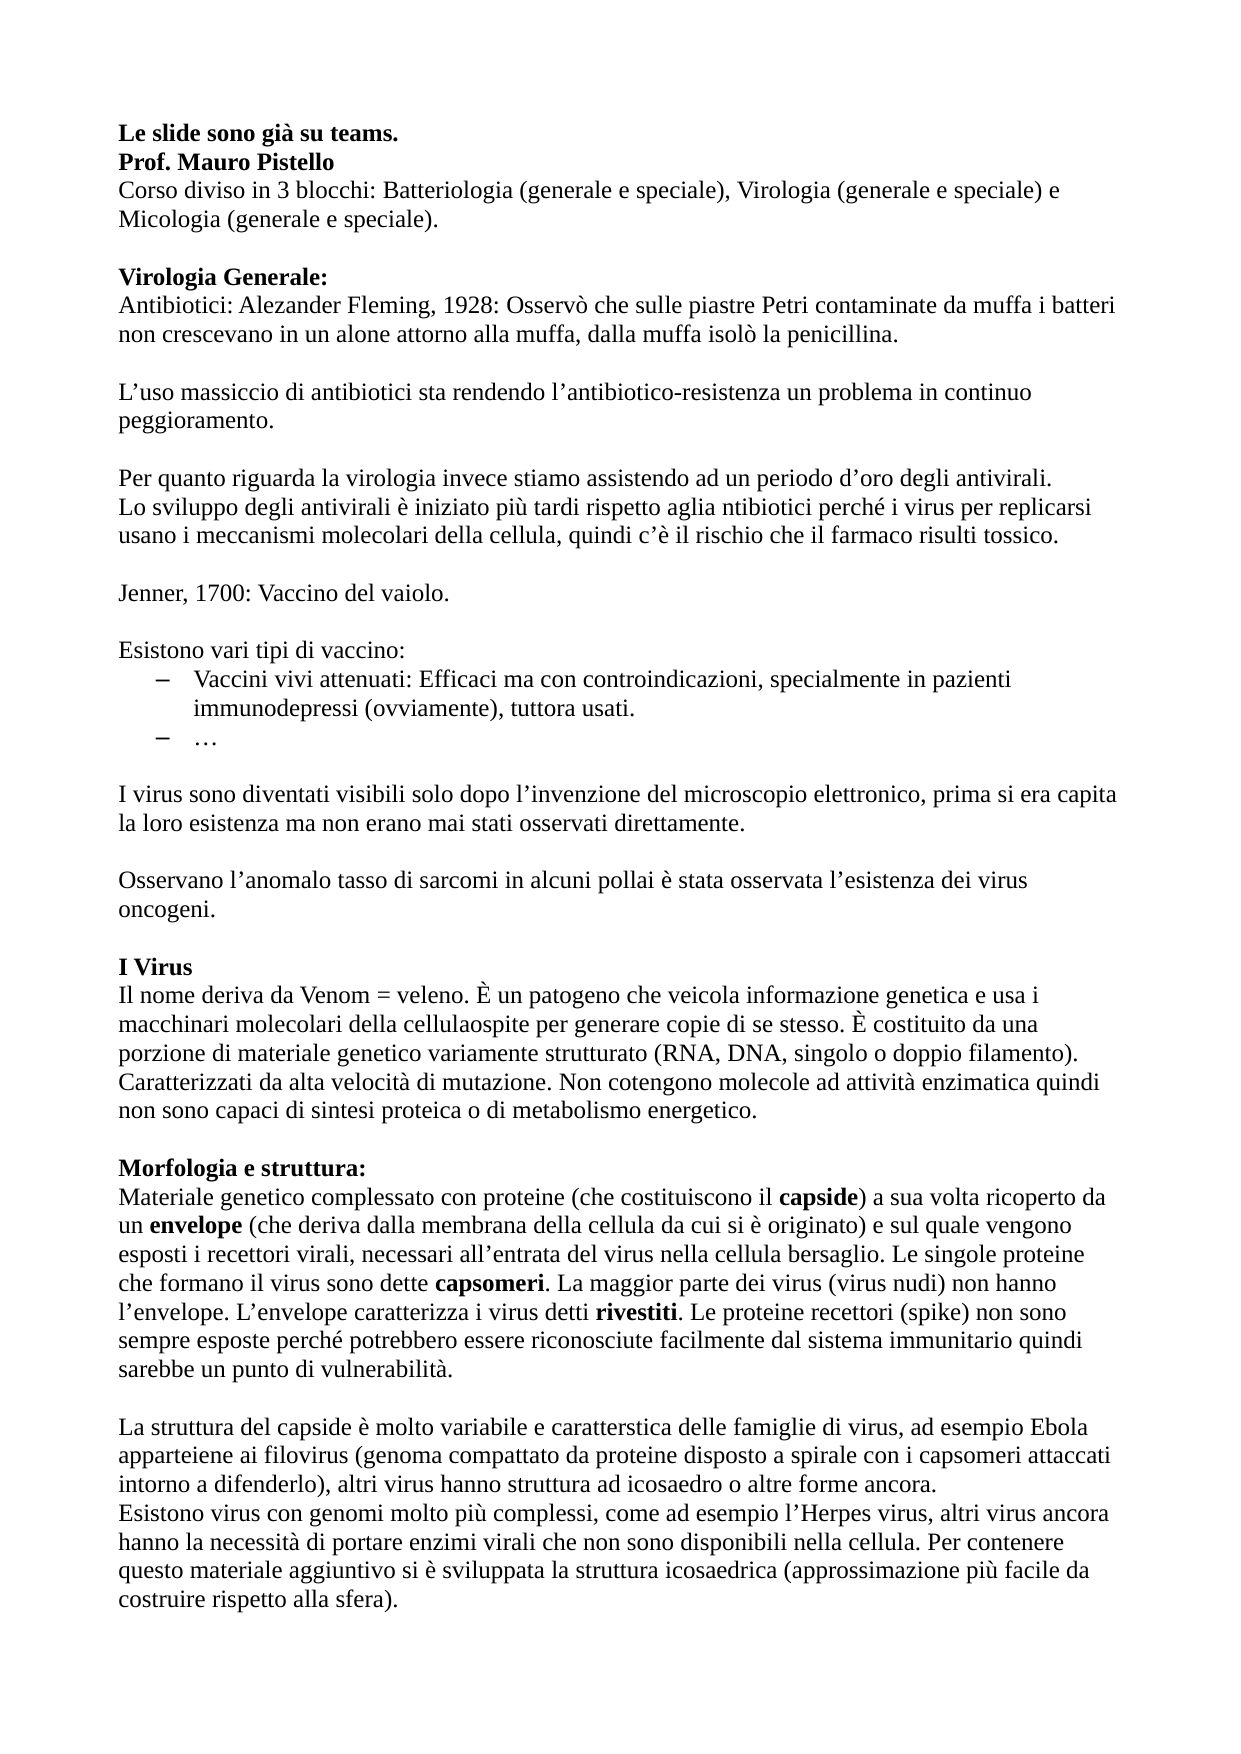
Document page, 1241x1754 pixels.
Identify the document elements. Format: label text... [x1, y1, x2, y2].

text Le slide sono già su teams. [118, 118, 1122, 147]
list Vaccini vivi attenuati: Efficaci ma con controindicazioni, specialmente in pazienti immunodepressi (ovviamente), tuttora usati. [156, 664, 1122, 722]
text Corso diviso in 3 blocchi: Batteriologia (generale e speciale), Virologia (generale e speciale) e Micologia (generale e speciale). [118, 176, 1122, 233]
text Esistono vari tipi di vaccino: [118, 636, 1122, 664]
text La struttura del capside è molto variabile e caratterstica delle famiglie di virus, ad esempio Ebola apparteiene ai filovirus (genoma compattato da proteine disposto a spirale con i capsomeri attaccati intorno a difenderlo), altri virus hanno struttura ad icosaedro o altre forme ancora. [118, 1412, 1122, 1498]
text Jenner, 1700: Vaccino del vaiolo. [118, 578, 1122, 607]
list … [156, 722, 1122, 751]
text Antibiotici: Alezander Fleming, 1928: Osservò che sulle piastre Petri contaminate da muffa i batteri non crescevano in un alone attorno alla muffa, dalla muffa isolò la penicillina. [118, 291, 1122, 348]
text Osservano l’anomalo tasso di sarcomi in alcuni pollai è stata osservata l’esistenza dei virus oncogeni. [118, 866, 1122, 923]
text L’uso massiccio di antibiotici sta rendendo l’antibiotico-resistenza un problema in continuo peggioramento. [118, 377, 1122, 434]
text Morfologia e struttura: [118, 1153, 1122, 1182]
text Virologia Generale: [118, 262, 1122, 291]
text Esistono virus con genomi molto più complessi, come ad esempio l’Herpes virus, altri virus ancora hanno la necessità di portare enzimi virali che non sono disponibili nella cellula. Per contenere questo materiale aggiuntivo si è sviluppata la struttura icosaedrica (approssimazione più facile da costruire rispetto alla sfera). [118, 1498, 1122, 1613]
text Materiale genetico complessato con proteine (che costituiscono il capside) a sua volta ricoperto da un envelope (che deriva dalla membrana della cellula da cui si è originato) e sul quale vengono esposti i recettori virali, necessari all’entrata del virus nella cellula bersaglio. Le singole proteine che formano il virus sono dette capsomeri. La maggior parte dei virus (virus nudi) non hanno l’envelope. L’envelope caratterizza i virus detti rivestiti. Le proteine recettori (spike) non sono sempre esposte perché potrebbero essere riconosciute facilmente dal sistema immunitario quindi sarebbe un punto di vulnerabilità. [118, 1182, 1122, 1383]
text Caratterizzati da alta velocità di mutazione. Non cotengono molecole ad attività enzimatica quindi non sono capaci di sintesi proteica o di metabolismo energetico. [118, 1067, 1122, 1124]
text Lo sviluppo degli antivirali è iniziato più tardi rispetto aglia ntibiotici perché i virus per replicarsi usano i meccanismi molecolari della cellula, quindi c’è il rischio che il farmaco risulti tossico. [118, 492, 1122, 549]
text I virus sono diventati visibili solo dopo l’invenzione del microscopio elettronico, prima si era capita la loro esistenza ma non erano mai stati osservati direttamente. [118, 779, 1122, 837]
text Per quanto riguarda la virologia invece stiamo assistendo ad un periodo d’oro degli antivirali. [118, 463, 1122, 492]
text I Virus [118, 952, 1122, 981]
text Prof. Mauro Pistello [118, 147, 1122, 176]
text Il nome deriva da Venom = veleno. È un patogeno che veicola informazione genetica e usa i macchinari molecolari della cellulaospite per generare copie di se stesso. È costituito da una porzione di materiale genetico variamente strutturato (RNA, DNA, singolo o doppio filamento). [118, 981, 1122, 1067]
